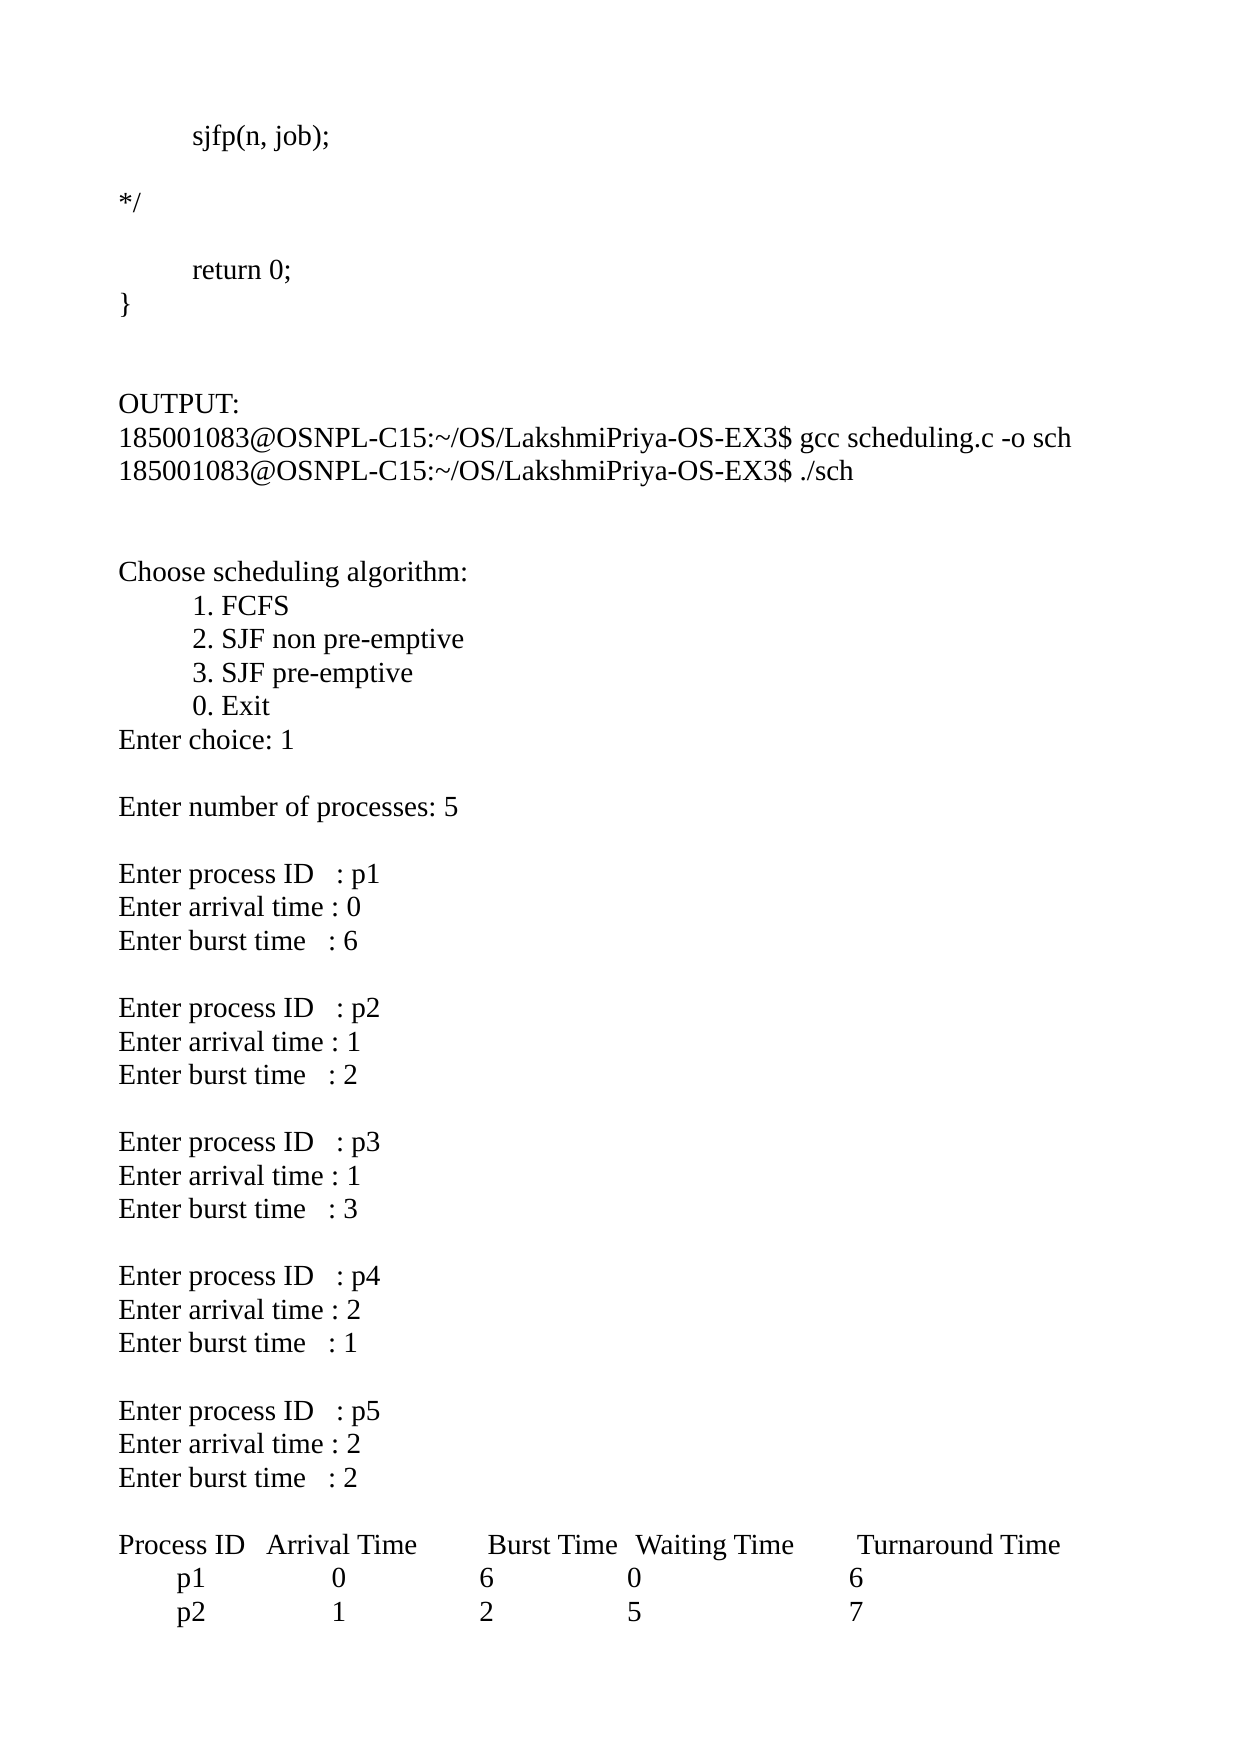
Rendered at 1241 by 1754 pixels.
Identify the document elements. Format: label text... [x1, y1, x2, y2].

text } [118, 286, 1122, 319]
text 2. SJF non pre-emptive [118, 621, 1122, 655]
text sjfp(n, job); [118, 118, 1122, 152]
text Enter arrival time : 2 [118, 1292, 1122, 1326]
text 185001083@OSNPL-C15:~/OS/LakshmiPriya-OS-EX3$ gcc scheduling.c -o sch [118, 420, 1122, 453]
text OUTPUT: [118, 386, 1122, 420]
text Enter arrival time : 1 [118, 1024, 1122, 1057]
text 3. SJF pre-emptive [118, 655, 1122, 688]
text p1 0 6 0 6 [118, 1560, 1122, 1594]
text */ [118, 185, 1122, 219]
text Enter process ID : p2 [118, 990, 1122, 1024]
text Enter process ID : p5 [118, 1393, 1122, 1426]
text Enter process ID : p1 [118, 856, 1122, 889]
text Process ID Arrival Time Burst Time Waiting Time Turnaround Time [118, 1527, 1122, 1560]
text Enter process ID : p4 [118, 1258, 1122, 1292]
text Enter process ID : p3 [118, 1124, 1122, 1158]
text Choose scheduling algorithm: [118, 554, 1122, 588]
text return 0; [118, 252, 1122, 286]
text Enter burst time : 2 [118, 1460, 1122, 1493]
text Enter burst time : 6 [118, 923, 1122, 957]
text Enter arrival time : 2 [118, 1426, 1122, 1460]
text p2 1 2 5 7 [118, 1594, 1122, 1627]
text Enter burst time : 1 [118, 1326, 1122, 1359]
text 0. Exit [118, 688, 1122, 722]
text Enter choice: 1 [118, 722, 1122, 755]
text Enter arrival time : 0 [118, 889, 1122, 923]
text 1. FCFS [118, 588, 1122, 621]
text Enter arrival time : 1 [118, 1158, 1122, 1191]
text Enter burst time : 2 [118, 1057, 1122, 1091]
text Enter burst time : 3 [118, 1191, 1122, 1225]
text 185001083@OSNPL-C15:~/OS/LakshmiPriya-OS-EX3$ ./sch [118, 453, 1122, 487]
text Enter number of processes: 5 [118, 789, 1122, 822]
